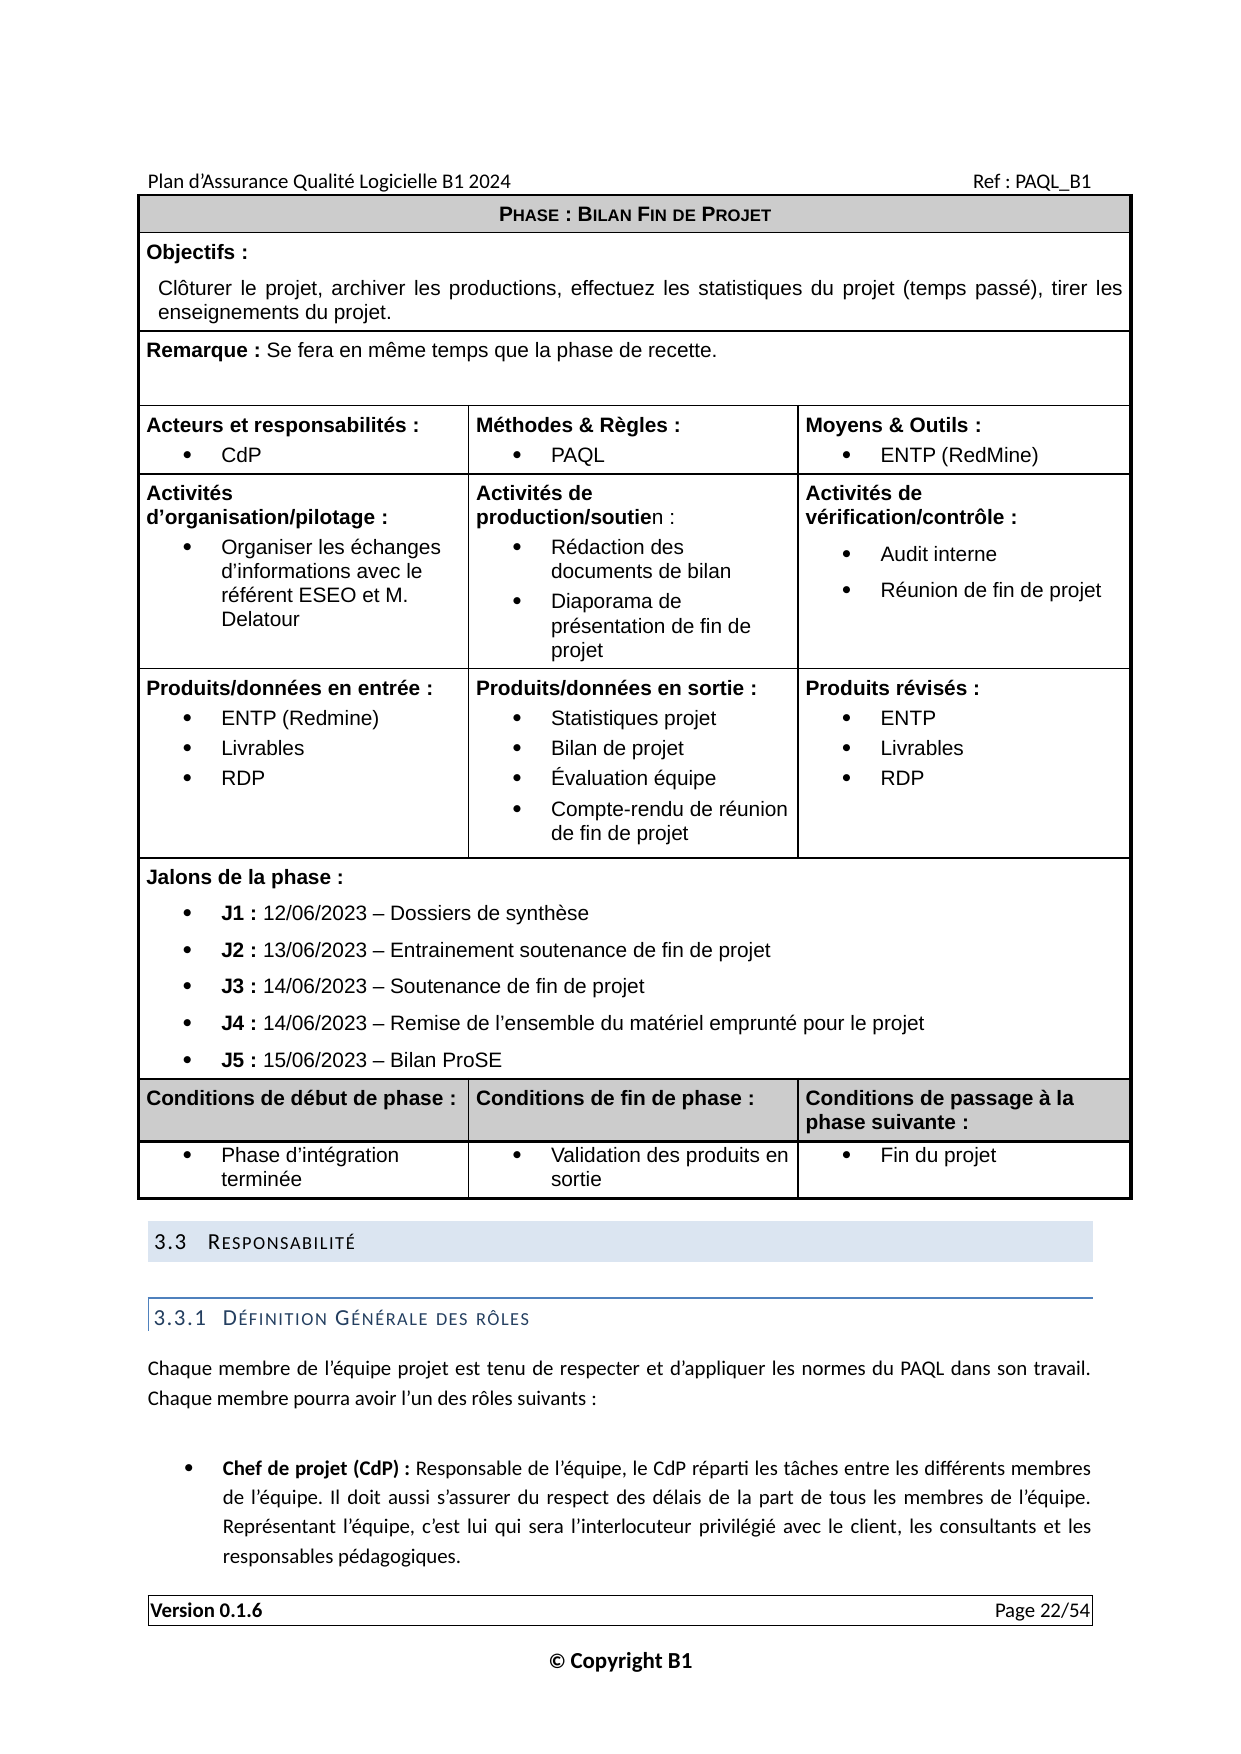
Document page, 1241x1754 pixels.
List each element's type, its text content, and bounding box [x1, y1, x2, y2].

table_cell Jalons de la phase : J1 : 12/06/2023 – Dossiers de synthèse J2 : 13/06/2023 – Entrainement soutenance de fin de projet J3 : 14/06/2023 – Soutenance de fin de projet J4 : 14/06/2023 – Remise de l’ensemble du matériel emprunté pour le projet J5 : 15/06/2023 – Bilan ProSE [140, 859, 1129, 1078]
text Chaque membre de l’équipe projet est tenu de respecter et d’appliquer les normes du PAQL dans son travail. Chaque membre pourra avoir l’un des rôles suivants : [148, 1356, 1093, 1410]
table_cell Produits/données en sortie : Statistiques projet Bilan de projet Évaluation équipe Compte-rendu de réunion de fin de projet [469, 669, 797, 857]
table_cell Activités d’organisation/pilotage : Organiser les échanges d’informations avec le référent ESEO et M. Delatour [140, 475, 468, 668]
table_cell Produits/données en entrée : ENTP (Redmine) Livrables RDP [140, 669, 468, 857]
table_cell Conditions de passage à la phase suivante : [799, 1080, 1129, 1140]
table_cell Activités de vérification/contrôle : Audit interne Réunion de fin de projet [799, 475, 1129, 668]
table_cell Objectifs : Clôturer le projet, archiver les productions, effectuez les statistiques du projet (temps passé), tirer les enseignements du projet. [140, 233, 1129, 330]
list Chef de projet (CdP) : Responsable de l’équipe, le CdP réparti les tâches entre les différents membres de l’équipe. Il doit aussi s’assurer du respect des délais de la part de tous les membres de l’équipe. Représentant l’équipe, c’est lui qui sera l’interlocuteur privilégié avec le client, les consultants et les responsables pédagogiques. [185, 1455, 1093, 1568]
table_cell Remarque : Se fera en même temps que la phase de recette. [140, 332, 1129, 405]
table_cell Conditions de début de phase : [140, 1080, 468, 1140]
table_cell Fin du projet [799, 1143, 1129, 1197]
table_cell Validation des produits en sortie [469, 1143, 797, 1197]
table_cell Activités de production/soutien : Rédaction des documents de bilan Diaporama de présentation de fin de projet [469, 475, 797, 668]
list Responsabilité [154, 1228, 1086, 1255]
table_cell Conditions de fin de phase : [469, 1080, 797, 1140]
list Définition Générale des rôles [149, 1299, 1093, 1331]
table_cell Acteurs et responsabilités : CdP [140, 406, 468, 473]
table_cell Phase d’intégration terminée [140, 1143, 468, 1197]
table_cell Produits révisés : ENTP Livrables RDP [799, 669, 1129, 857]
table_header Phase : Bilan Fin de Projet [140, 196, 1129, 232]
table_cell Méthodes & Règles : PAQL [469, 406, 797, 473]
table_cell Moyens & Outils : ENTP (RedMine) [799, 406, 1129, 473]
